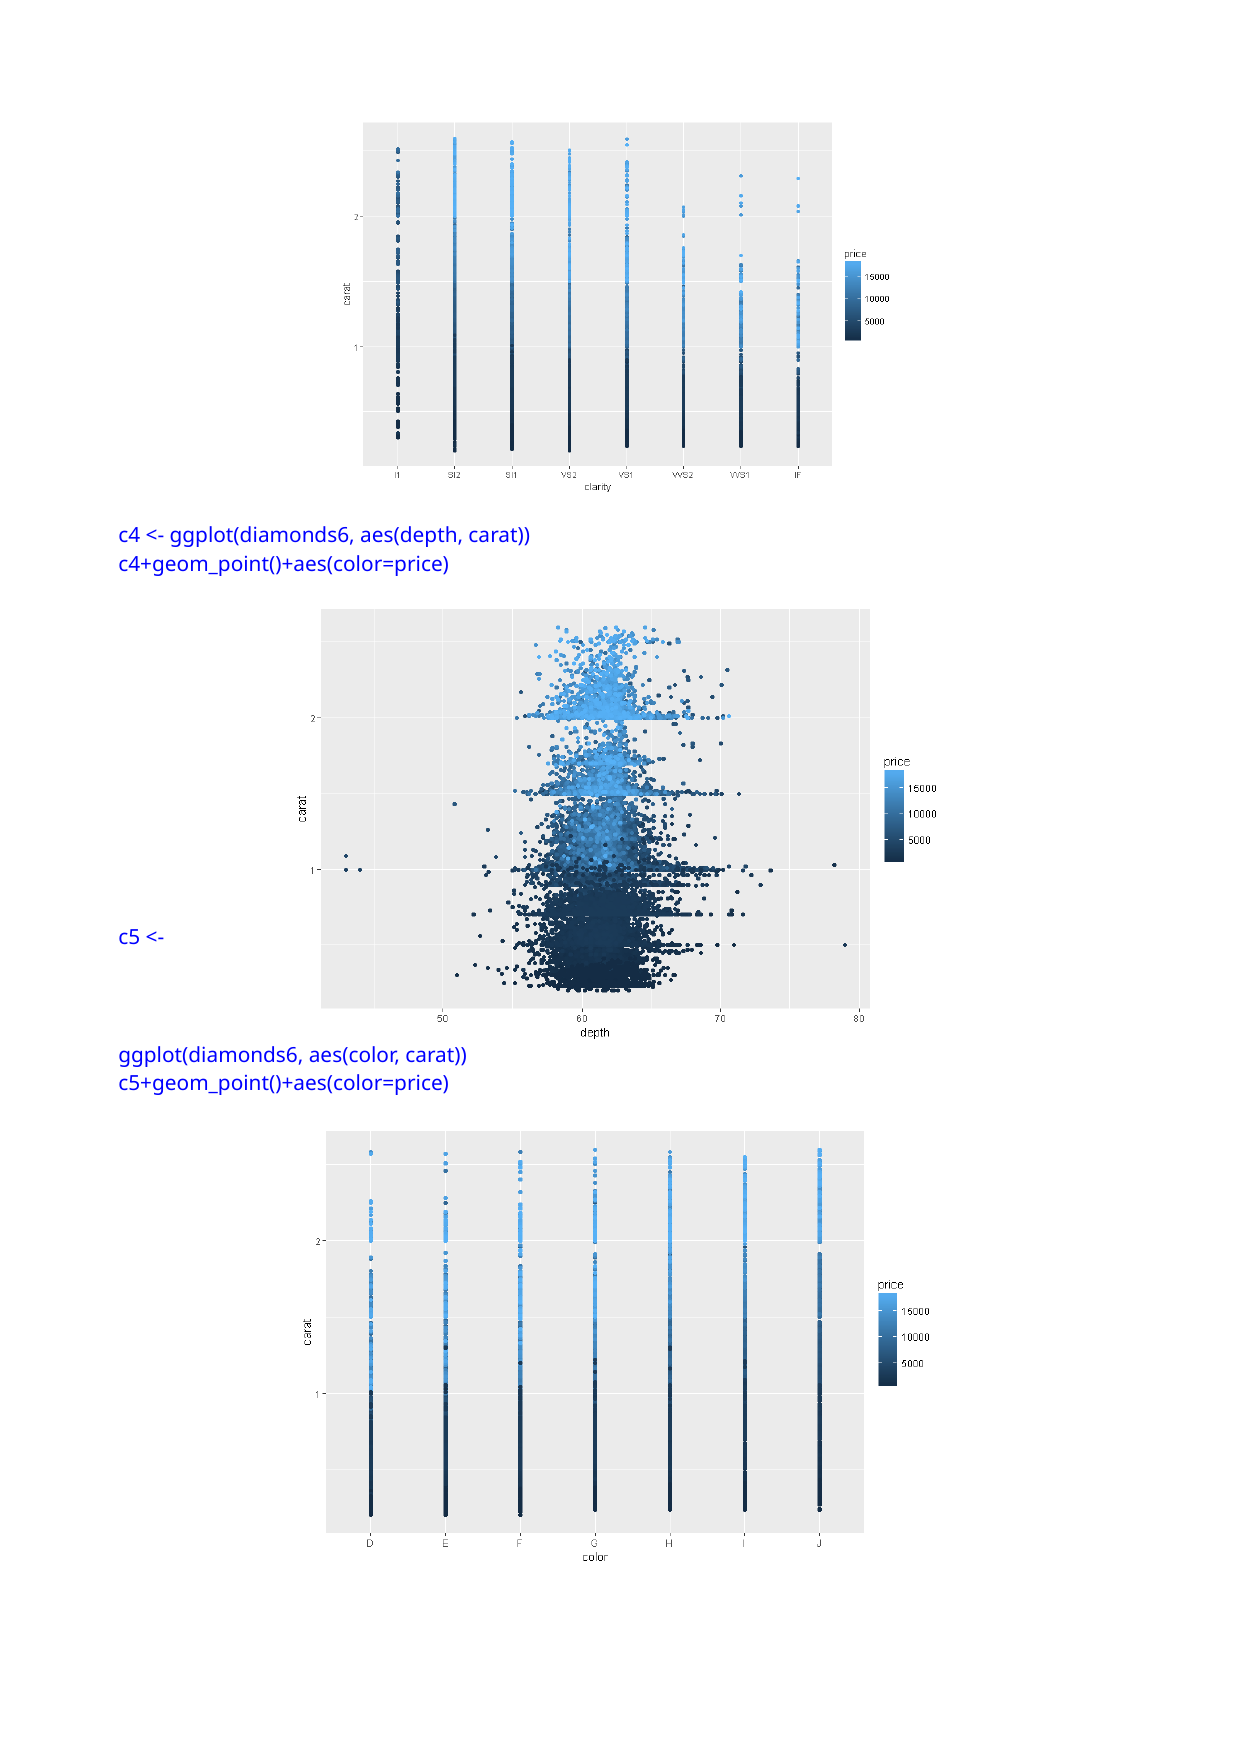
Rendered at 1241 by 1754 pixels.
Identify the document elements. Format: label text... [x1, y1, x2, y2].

text c5+geom_point()+aes(color=price) [118, 1068, 1122, 1097]
picture [337, 118, 903, 494]
picture [296, 1125, 944, 1568]
text c4 <- ggplot(diamonds6, aes(depth, carat)) [118, 521, 1122, 549]
picture [292, 606, 948, 1040]
text c4+geom_point()+aes(color=price) [118, 549, 1122, 577]
text c5 <- ggplot(diamonds6, aes(color, carat)) [118, 922, 1122, 1068]
